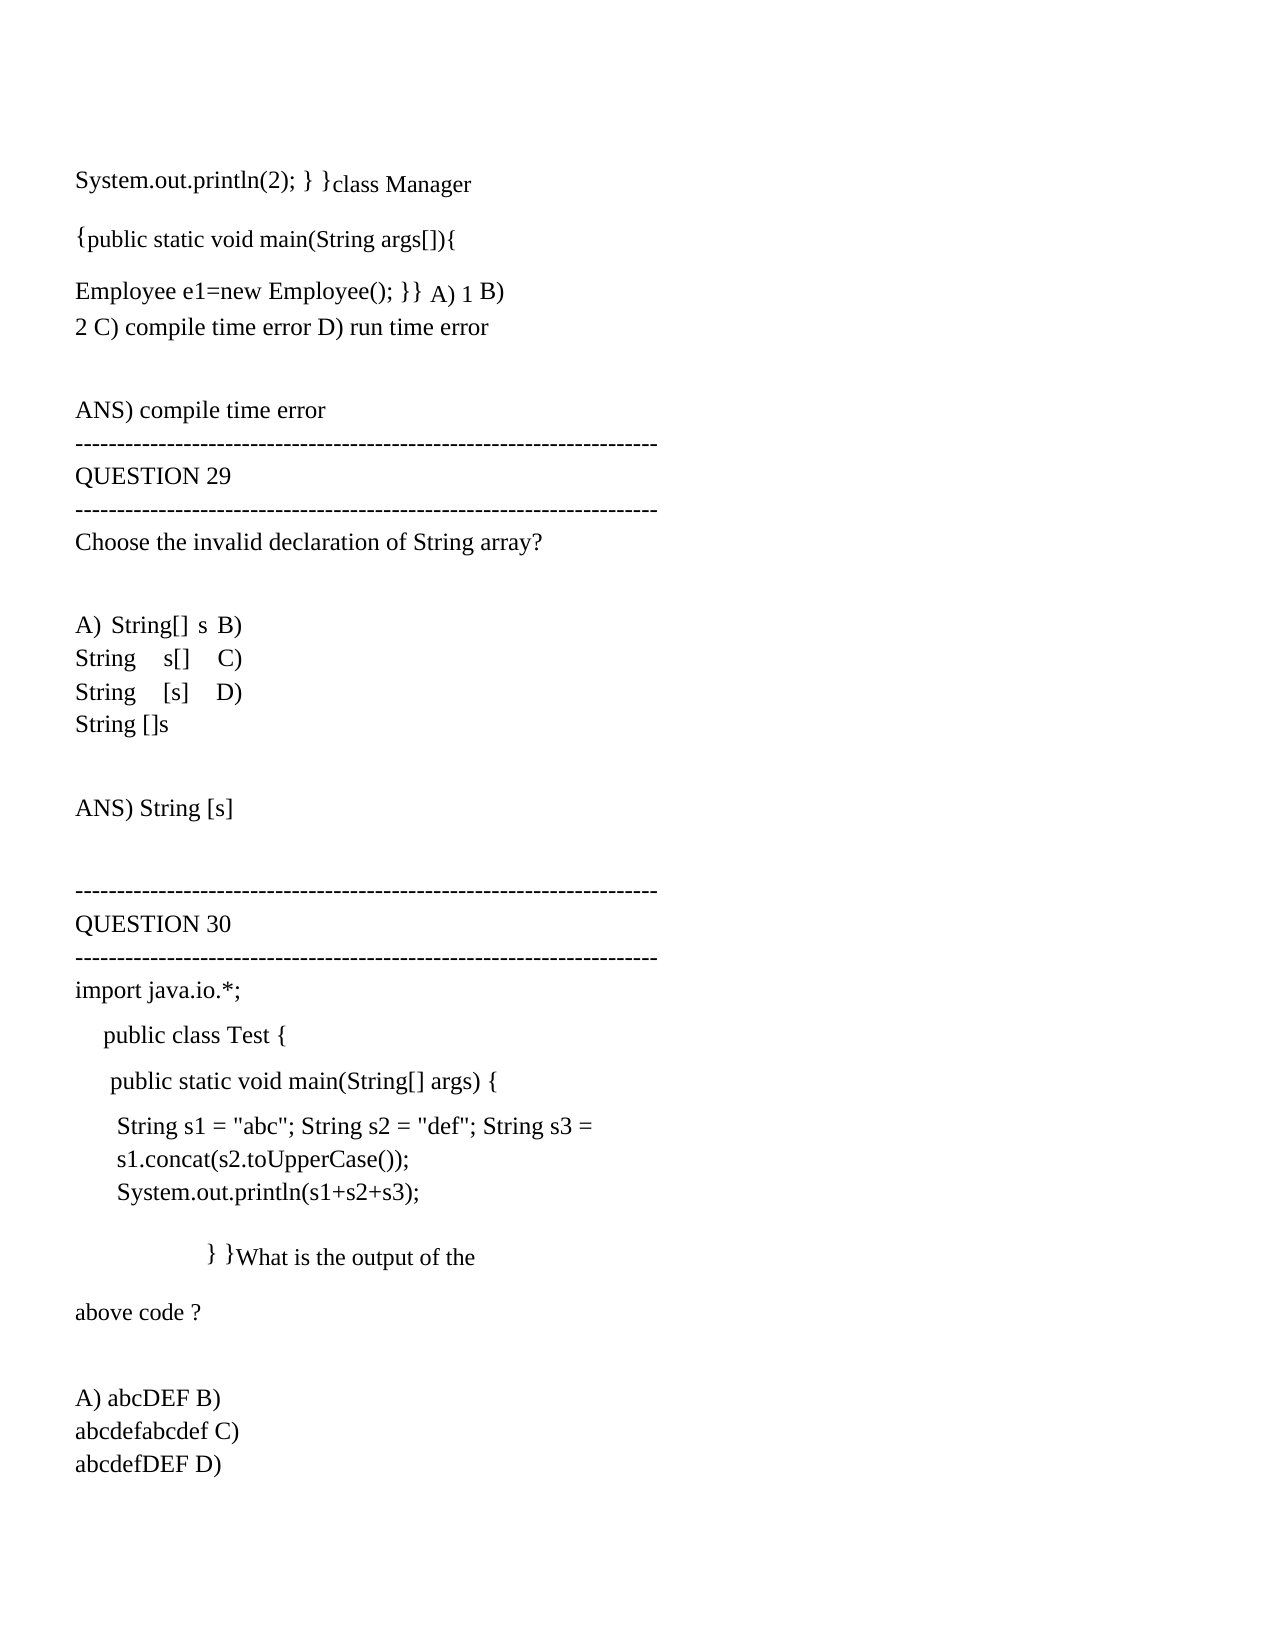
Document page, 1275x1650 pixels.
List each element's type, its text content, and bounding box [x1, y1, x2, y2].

text String s1 = "abc"; String s2 = "def"; String s3 = s1.concat(s2.toUpperCase()); System.out.println(s1+s2+s3); [117, 1111, 607, 1206]
text System.out.println(2); } }class Manager {public static void main(String args[]){ Employee e1=new Employee(); }} A) 1 B) 2 C) compile time error D) run time error [75, 150, 515, 341]
text ---------------------------------------------------------------------- QUESTION 29 ---------------------------------------------------------------------- Choose the invalid declaration of String array? [75, 428, 693, 556]
text public class Test { [103, 1020, 338, 1049]
text } }What is the output of the above code ? [75, 1223, 538, 1326]
text ANS) String [s] [75, 793, 276, 821]
text ANS) compile time error [75, 395, 377, 424]
text public static void main(String[] args) { [110, 1066, 557, 1094]
text A) String[] s B) String s[] C) String [s] D) String []s [75, 611, 242, 738]
text ---------------------------------------------------------------------- QUESTION 30 ---------------------------------------------------------------------- import java.io.*; [75, 876, 693, 1003]
text A) abcDEF B) abcdefabcdef C) abcdefDEF D) [75, 1383, 309, 1478]
